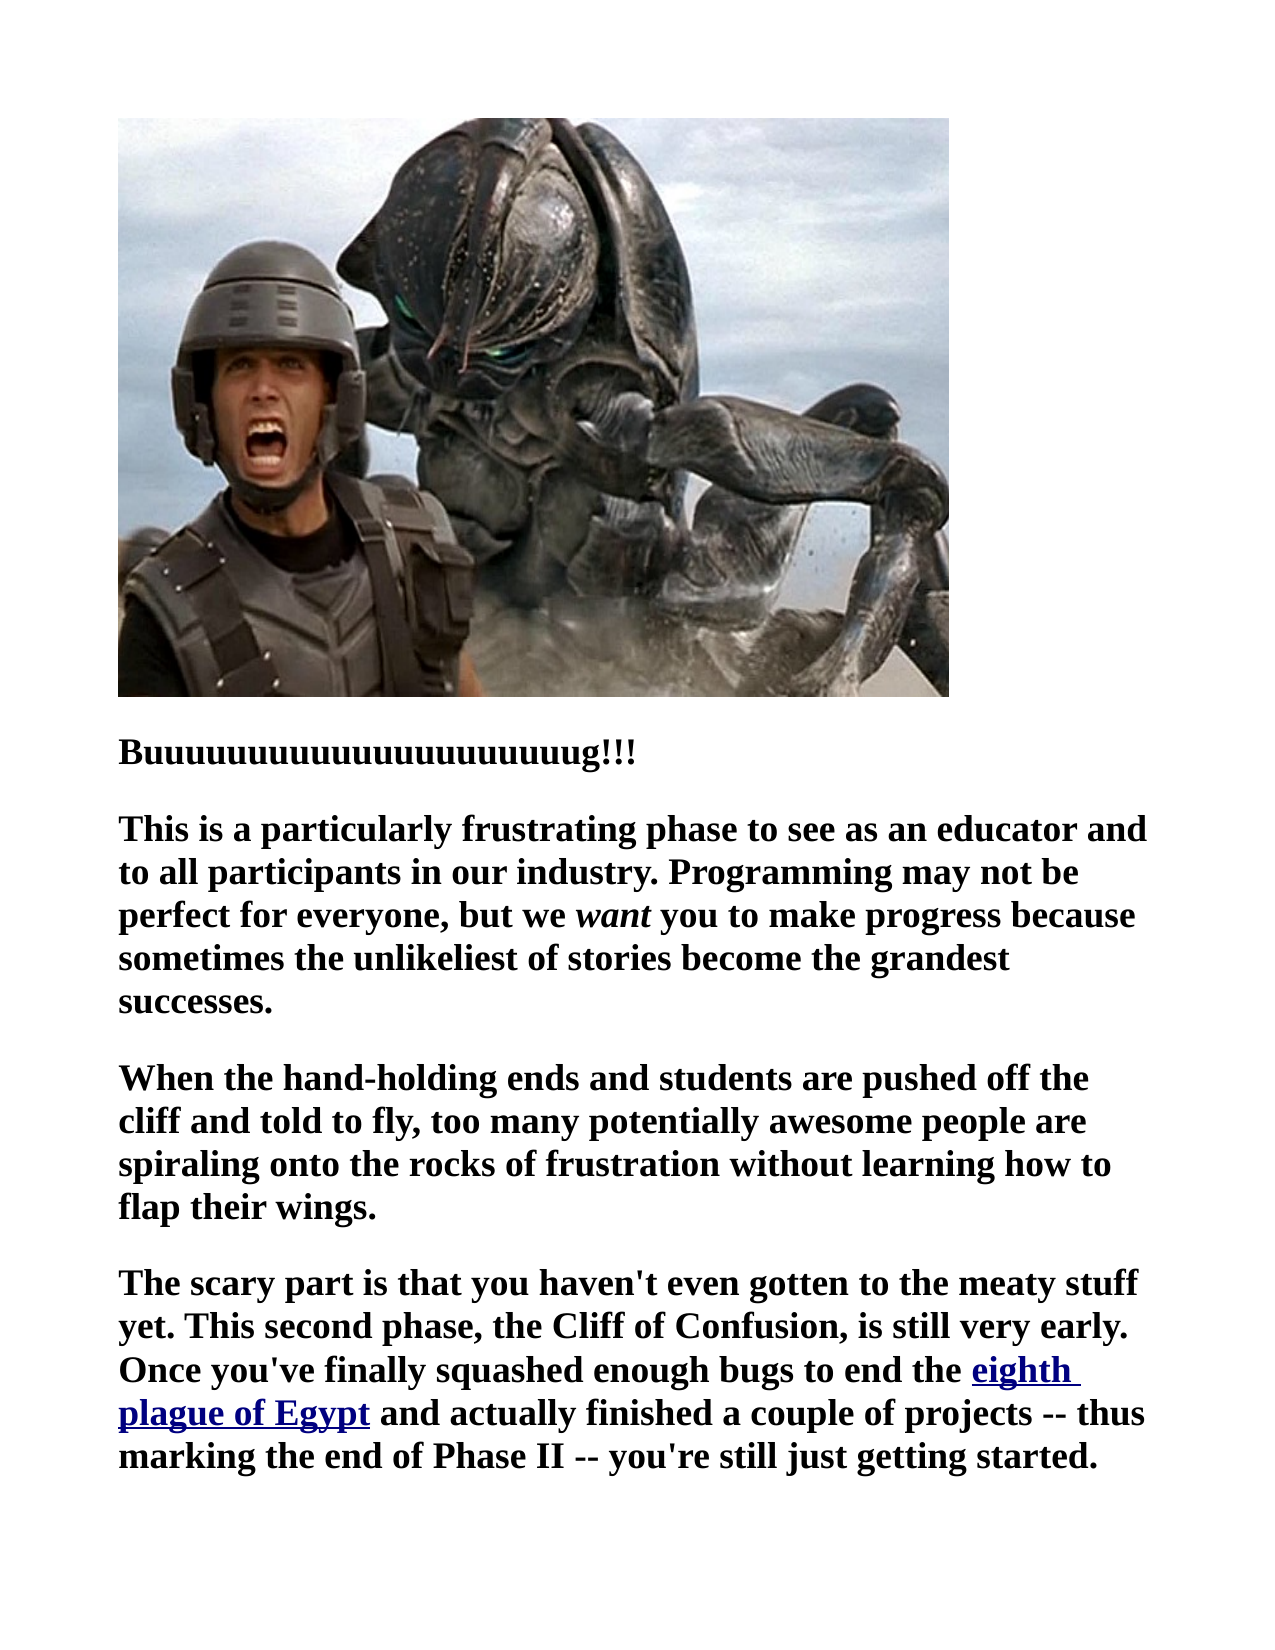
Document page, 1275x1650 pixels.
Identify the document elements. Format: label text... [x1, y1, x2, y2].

picture [118, 118, 949, 697]
subtitle This is a particularly frustrating phase to see as an educator and to all participants in our industry. Programming may not be perfect for everyone, but we want you to make progress because sometimes the unlikeliest of stories become the grandest successes. [118, 806, 1157, 1022]
subtitle When the hand-holding ends and students are pushed off the cliff and told to fly, too many potentially awesome people are spiraling onto the rocks of frustration without learning how to flap their wings. [118, 1055, 1157, 1227]
subtitle Buuuuuuuuuuuuuuuuuuuuug!!! [118, 729, 1157, 773]
subtitle The scary part is that you haven't even gotten to the meaty stuff yet. This second phase, the Cliff of Confusion, is still very early. Once you've finally squashed enough bugs to end the eighth plague of Egypt and actually finished a couple of projects -- thus marking the end of Phase II -- you're still just getting started. [118, 1261, 1157, 1476]
